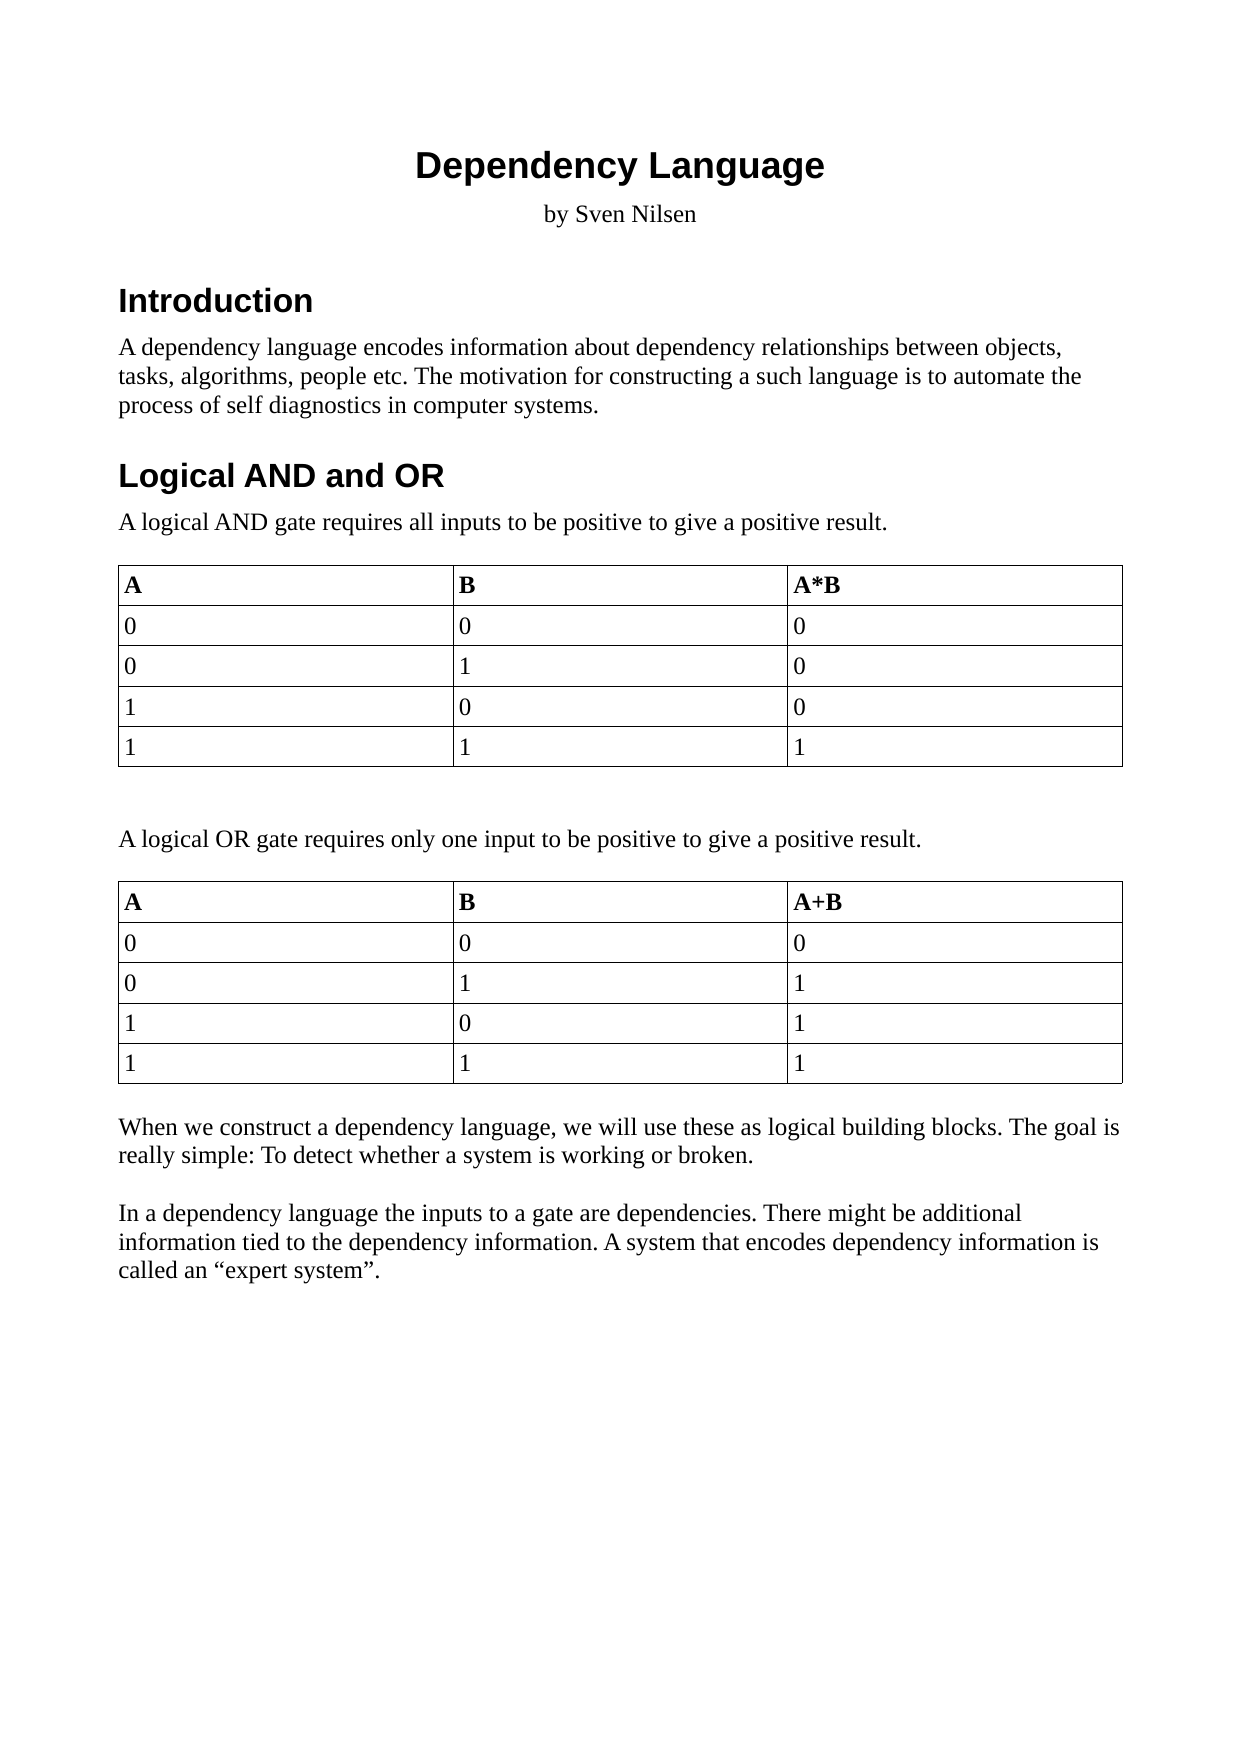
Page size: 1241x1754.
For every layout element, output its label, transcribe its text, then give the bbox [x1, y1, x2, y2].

text A dependency language encodes information about dependency relationships between objects, tasks, algorithms, people etc. The motivation for constructing a such language is to automate the process of self diagnostics in computer systems. [118, 332, 1122, 419]
text A logical OR gate requires only one input to be positive to give a positive result. [118, 824, 1122, 853]
table_cell 0 [119, 963, 453, 1002]
table_cell 1 [454, 1044, 787, 1083]
table_header A+B [788, 882, 1122, 922]
table_cell 0 [454, 606, 787, 645]
table_cell 0 [119, 606, 453, 645]
table_cell 1 [119, 1044, 453, 1083]
table_cell 1 [119, 1004, 453, 1043]
text In a dependency language the inputs to a gate are dependencies. There might be additional information tied to the dependency information. A system that encodes dependency information is called an “expert system”. [118, 1198, 1122, 1284]
table_cell 1 [454, 727, 787, 766]
table_cell 1 [788, 1044, 1122, 1083]
table_cell 1 [119, 727, 453, 766]
text by Sven Nilsen [118, 199, 1122, 227]
subtitle Logical AND and OR [118, 456, 1122, 495]
table_cell 0 [119, 646, 453, 686]
table_cell 1 [454, 963, 787, 1002]
table_cell 0 [788, 923, 1122, 962]
table_header B [454, 566, 787, 605]
table_header A*B [788, 566, 1122, 605]
table_header A [119, 882, 453, 922]
table_cell 0 [454, 687, 787, 726]
table_cell 0 [788, 646, 1122, 686]
table_cell 1 [788, 1004, 1122, 1043]
table_cell 0 [788, 606, 1122, 645]
text When we construct a dependency language, we will use these as logical building blocks. The goal is really simple: To detect whether a system is working or broken. [118, 1112, 1122, 1169]
table_cell 1 [788, 963, 1122, 1002]
table_cell 1 [454, 646, 787, 686]
table_header B [454, 882, 787, 922]
table_cell 1 [788, 727, 1122, 766]
table_cell 1 [119, 687, 453, 726]
table_cell 0 [119, 923, 453, 962]
text A logical AND gate requires all inputs to be positive to give a positive result. [118, 507, 1122, 536]
subtitle Introduction [118, 281, 1122, 320]
table_cell 0 [788, 687, 1122, 726]
table_cell 0 [454, 923, 787, 962]
table_cell 0 [454, 1004, 787, 1043]
table_header A [119, 566, 453, 605]
title Dependency Language [118, 143, 1122, 186]
